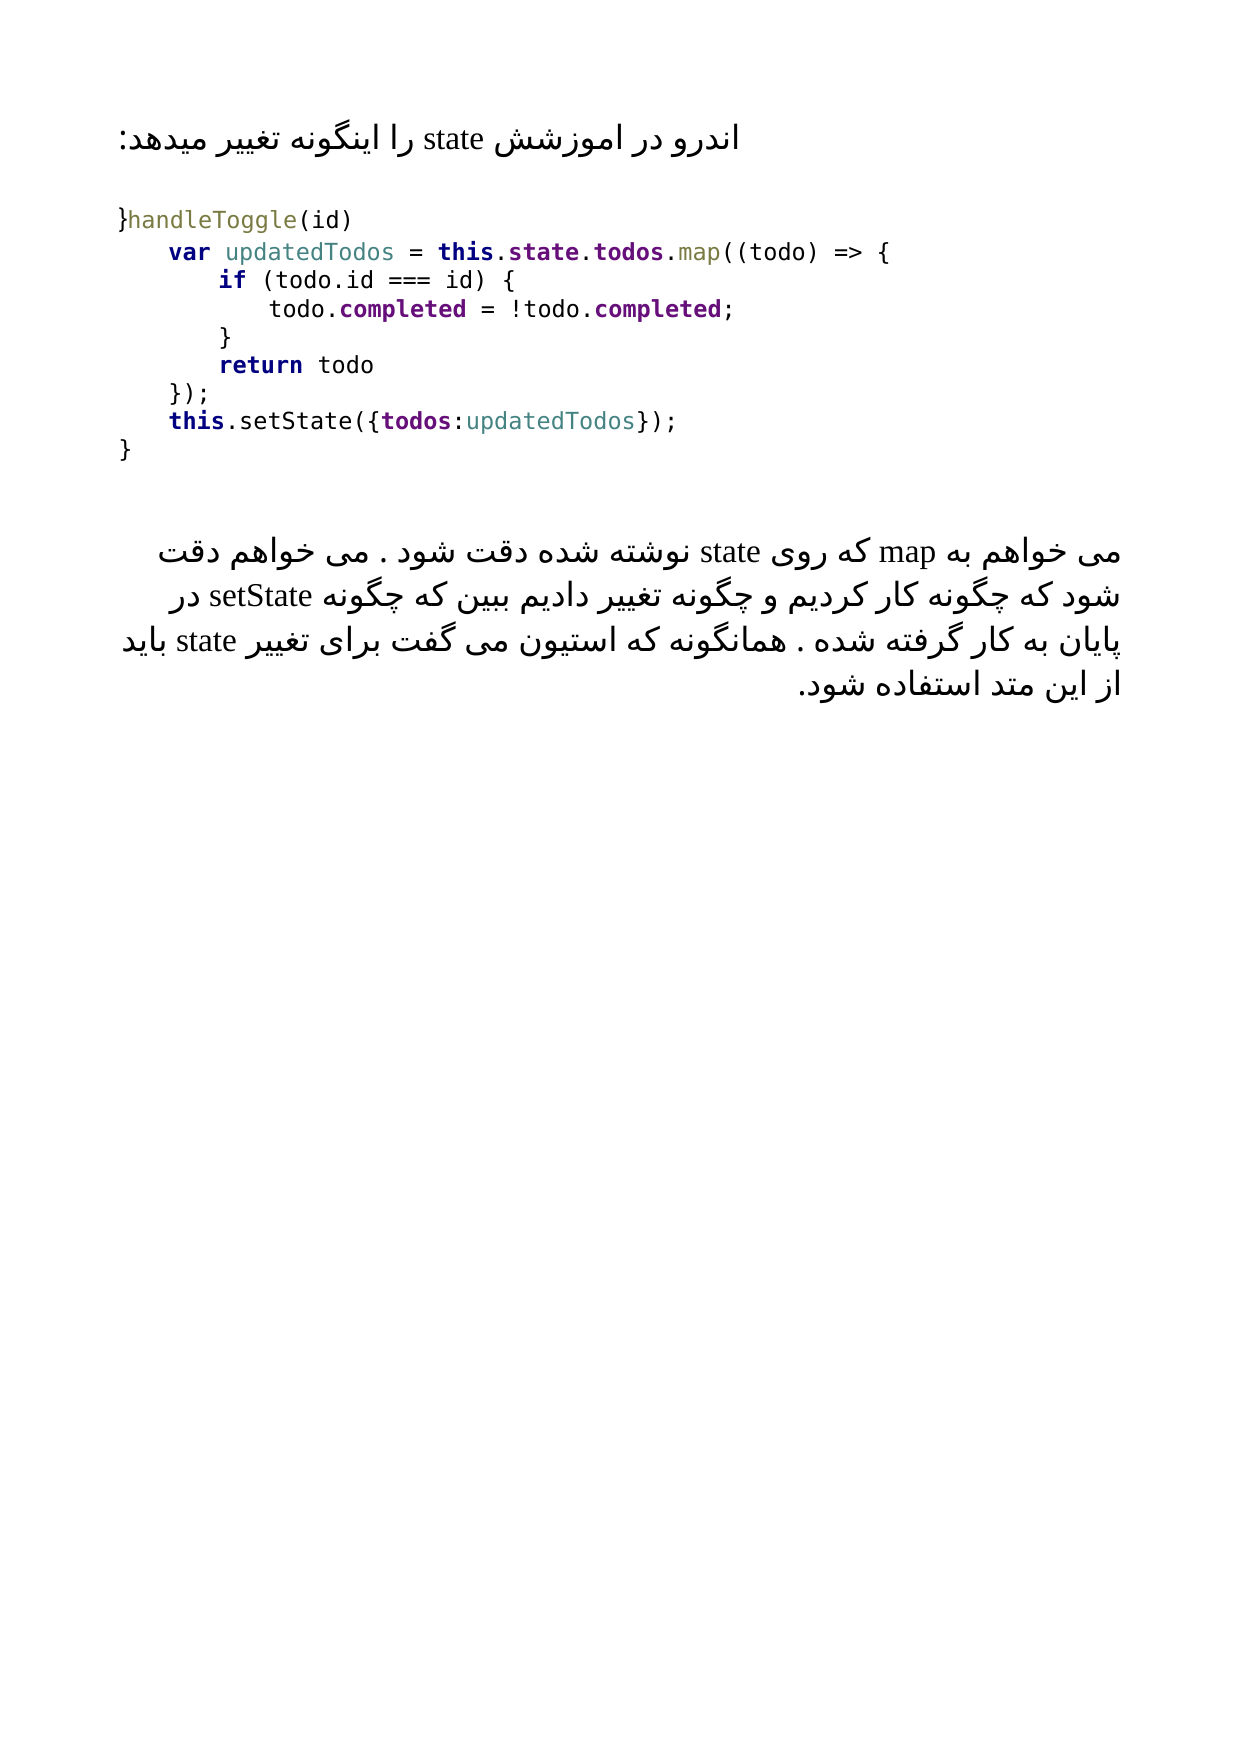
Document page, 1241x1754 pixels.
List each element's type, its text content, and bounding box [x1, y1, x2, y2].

text return todo [118, 351, 1122, 379]
text var updatedTodos = this.state.todos.map((todo) => { [118, 239, 1122, 267]
text } [118, 436, 1122, 463]
text todo.completed = !todo.completed; [118, 295, 1122, 323]
text } [118, 323, 1122, 351]
text }); [118, 379, 1122, 408]
text اندرو در اموزشش state را اینگونه تغییر میدهد: handleToggle(id){ [118, 118, 1122, 239]
text this.setState({todos:updatedTodos}); [118, 408, 1122, 436]
text می خواهم به map که روی state نوشته شده دقت شود . می خواهم دقت شود که چگونه کار کردیم و چگونه تغییر دادیم ببین که چگونه setState در پایان به کار گرفته شده . همانگونه که استیون می گفت برای تغییر state باید از این متد استفاده شود. [118, 531, 1122, 708]
text if (todo.id === id) { [118, 267, 1122, 295]
